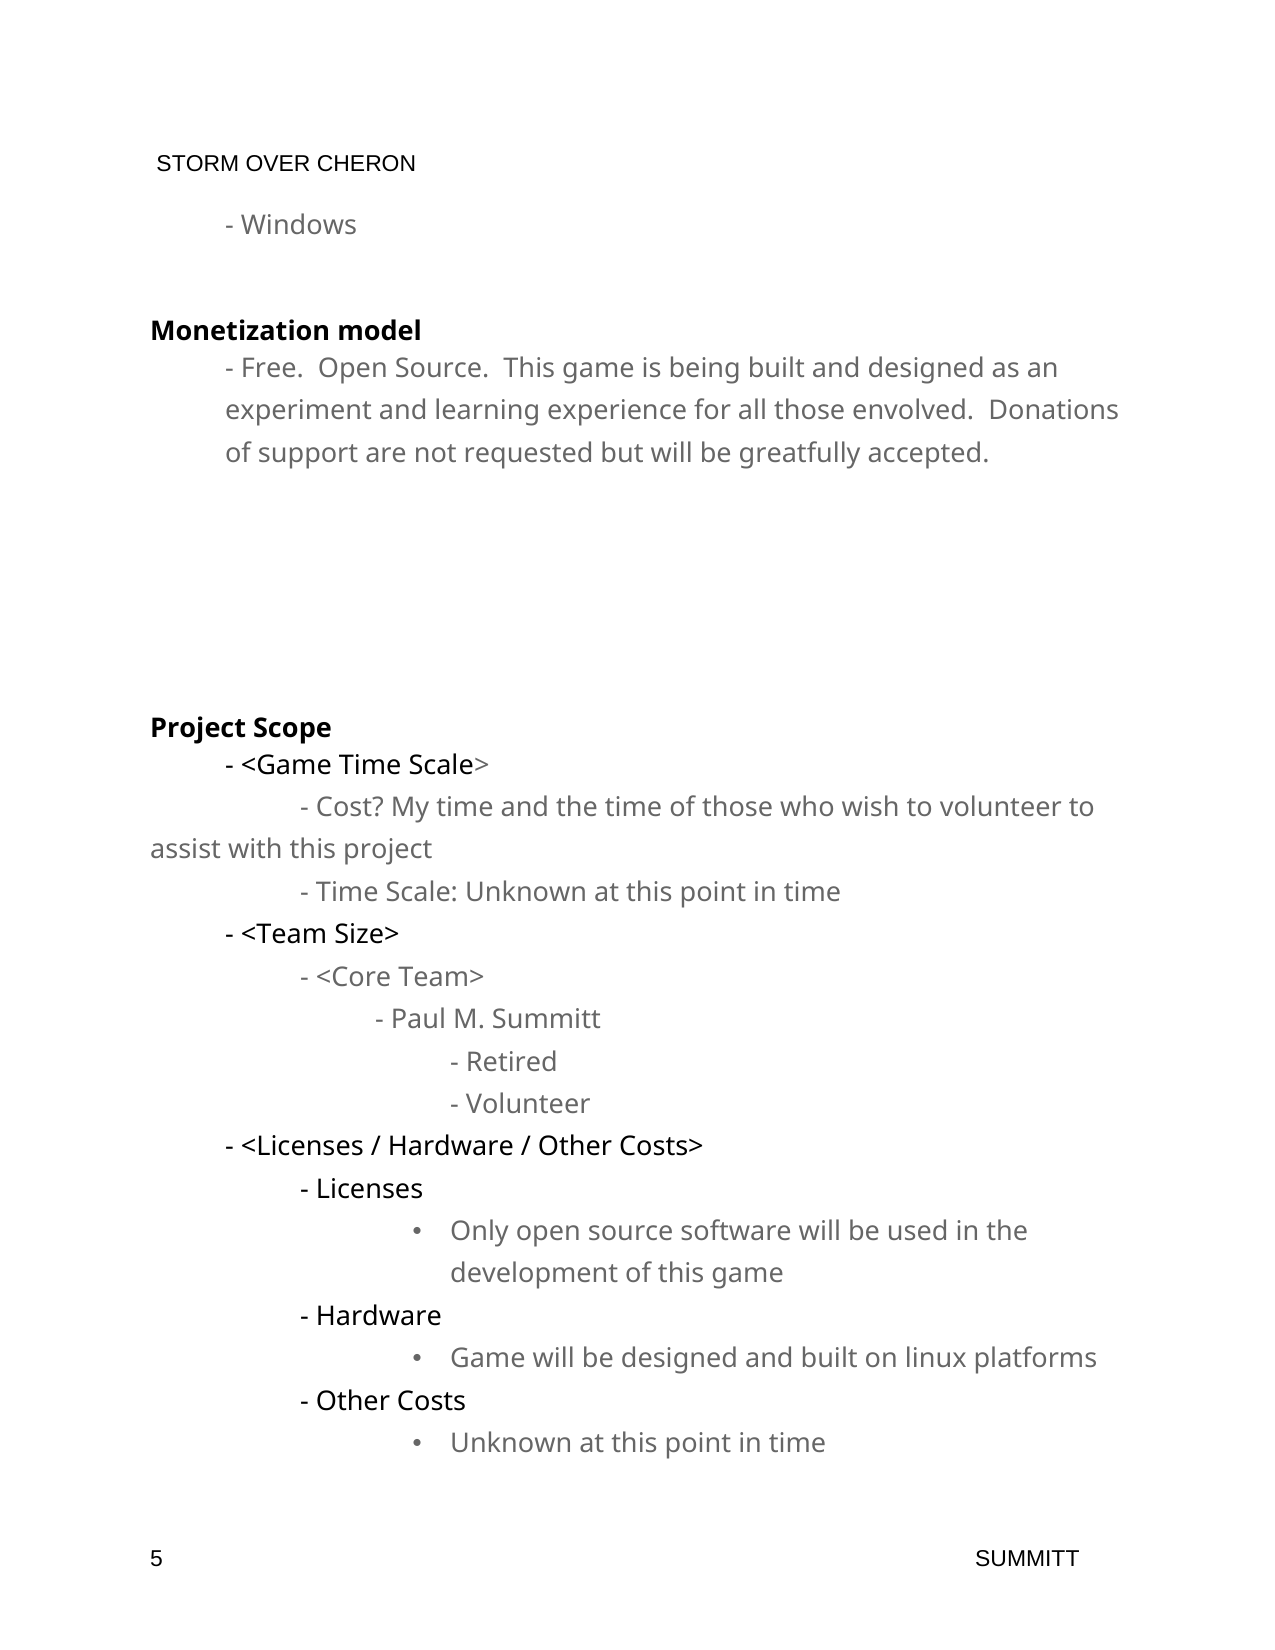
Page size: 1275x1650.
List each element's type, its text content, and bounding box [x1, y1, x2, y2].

subtitle Project Scope [150, 708, 1125, 745]
list Only open source software will be used in the development of this game [412, 1212, 1125, 1291]
text - Cost? My time and the time of those who wish to volunteer to assist with this project [150, 788, 1125, 867]
text - Other Costs [150, 1381, 1125, 1418]
list Unknown at this point in time [412, 1423, 1125, 1460]
text - Hardware [150, 1296, 1125, 1333]
text - <Game Time Scale> [150, 745, 1125, 782]
text - <Licenses / Hardware / Other Costs> [150, 1127, 1125, 1164]
text - Volunteer [150, 1084, 1125, 1121]
text - Time Scale: Unknown at this point in time [225, 872, 1125, 909]
list Game will be designed and built on linux platforms [412, 1339, 1125, 1376]
text - Retired [150, 1042, 1125, 1079]
text - Paul M. Summitt [150, 999, 1125, 1036]
text - Licenses [150, 1169, 1125, 1206]
text - <Team Size> [150, 915, 1125, 952]
subtitle Monetization model [150, 311, 1125, 348]
text - <Core Team> [150, 957, 1125, 994]
text - Free. Open Source. This game is being built and designed as an experiment and learning experience for all those envolved. Donations of support are not requested but will be greatfully accepted. [225, 348, 1125, 470]
text - Windows [150, 206, 1125, 243]
